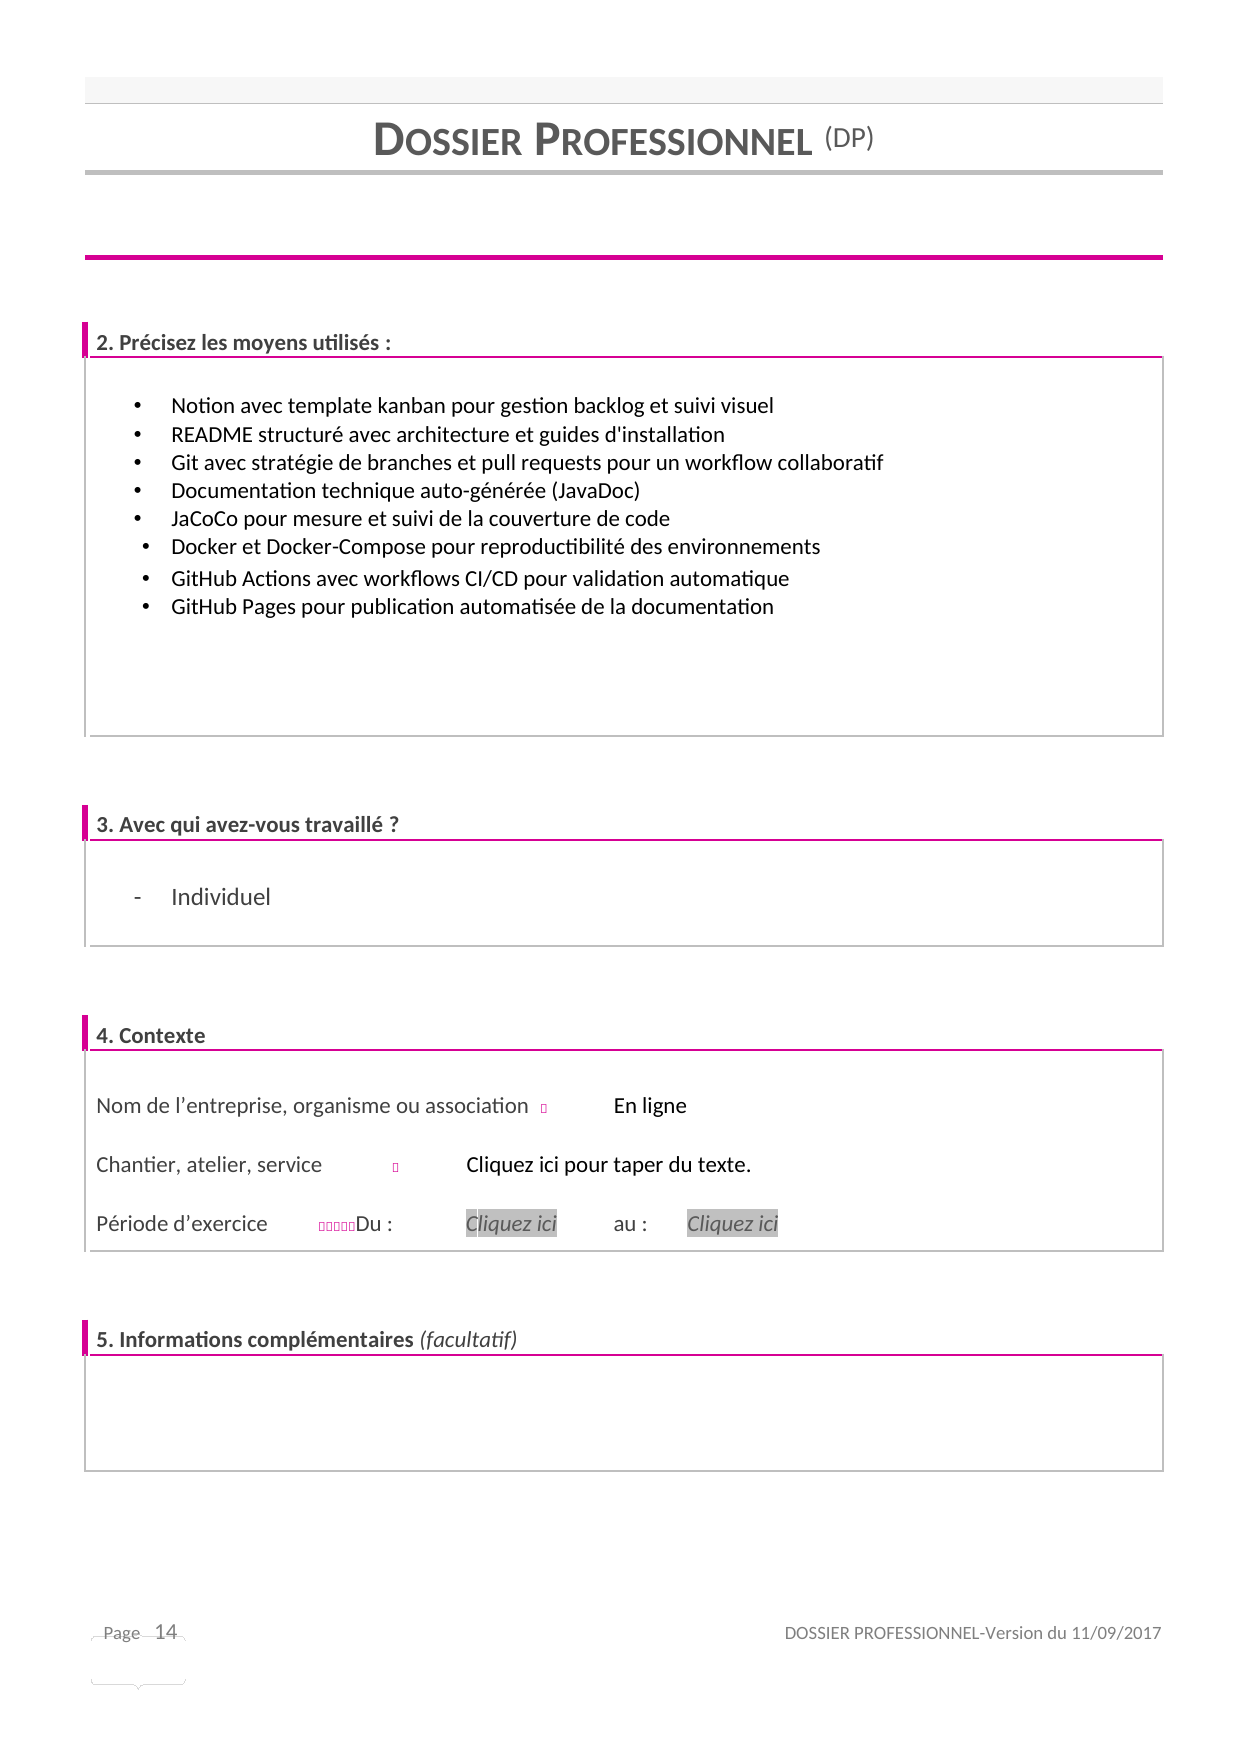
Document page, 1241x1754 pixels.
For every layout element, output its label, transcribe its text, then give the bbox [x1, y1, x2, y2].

table_cell 4. Contexte [88, 1015, 1163, 1049]
table_cell [85, 735, 1163, 771]
table_cell En ligne [589, 1085, 1162, 1132]
table_cell [86, 839, 1162, 875]
table_cell Nom de l’entreprise, organisme ou association  [86, 1085, 589, 1132]
table_cell Notion avec template kanban pour gestion backlog et suivi visuel README structuré avec architecture et guides d'installation Git avec stratégie de branches et pull requests pour un workflow collaboratif Documentation technique auto-générée (JavaDoc) JaCoCo pour mesure et suivi de la couverture de code Docker et Docker-Compose pour reproductibilité des environnements GitHub Actions avec workflows CI/CD pour validation automatique GitHub Pages pour publication automatisée de la documentation [86, 356, 1162, 667]
table_cell [86, 1354, 1162, 1402]
table_cell [85, 945, 1104, 981]
table_cell [86, 701, 1162, 735]
table_cell [1104, 1286, 1163, 1319]
table_cell Chantier, atelier, service  [86, 1132, 455, 1191]
table_cell [86, 667, 1162, 701]
table_cell [86, 911, 1162, 945]
table_cell [1104, 947, 1163, 981]
table_cell [1104, 1252, 1163, 1286]
table_cell [85, 981, 1163, 1015]
table_cell [589, 1051, 1162, 1085]
table_cell 2. Précisez les moyens utilisés : [88, 322, 1163, 356]
table_cell 3. Avec qui avez-vous travaillé ? [88, 805, 1163, 839]
table_cell Individuel [86, 875, 1162, 911]
table_cell [86, 1436, 1162, 1470]
table_cell [85, 288, 1163, 322]
table_cell Période d’exercice Du : Cliquez ici au : Cliquez ici [86, 1191, 1162, 1249]
table_cell [86, 1049, 589, 1085]
table_cell [85, 771, 1163, 805]
table_cell Cliquez ici pour taper du texte. [455, 1132, 1162, 1191]
table_cell [86, 1402, 1162, 1436]
table_cell [85, 1286, 1104, 1319]
table_cell 5. Informations complémentaires (facultatif) [88, 1320, 1104, 1353]
table_cell [85, 1250, 1104, 1286]
table_cell [1104, 1320, 1163, 1353]
